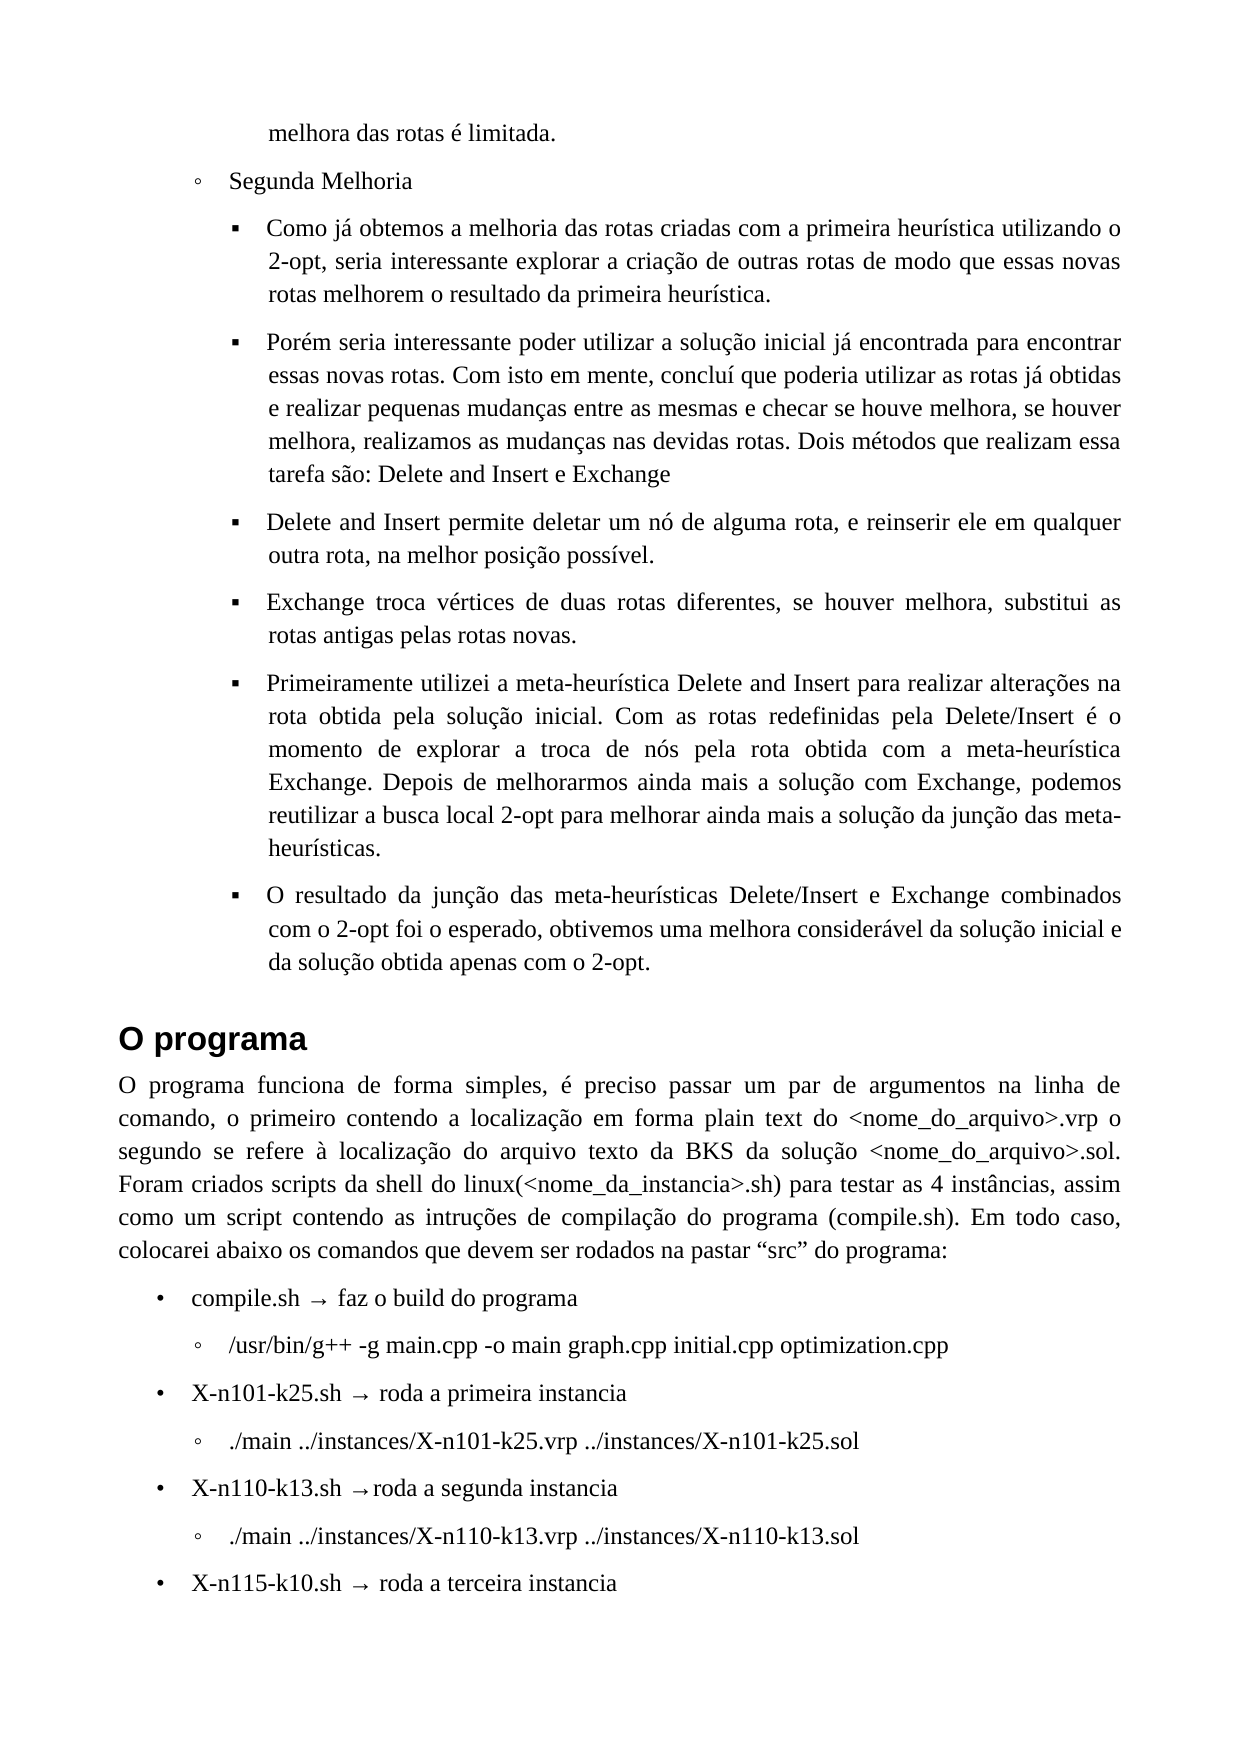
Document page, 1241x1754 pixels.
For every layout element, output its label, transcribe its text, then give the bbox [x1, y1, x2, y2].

text O programa funciona de forma simples, é preciso passar um par de argumentos na linha de comando, o primeiro contendo a localização em forma plain text do <nome_do_arquivo>.vrp o segundo se refere à localização do arquivo texto da BKS da solução <nome_do_arquivo>.sol. Foram criados scripts da shell do linux(<nome_da_instancia>.sh) para testar as 4 instâncias, assim como um script contendo as intruções de compilação do programa (compile.sh). Em todo caso, colocarei abaixo os comandos que devem ser rodados na pastar “src” do programa: [118, 1070, 1122, 1264]
list Segunda Melhoria [193, 166, 1122, 194]
list O resultado da junção das meta-heurísticas Delete/Insert e Exchange combinados com o 2-opt foi o esperado, obtivemos uma melhora considerável da solução inicial e da solução obtida apenas com o 2-opt. [231, 881, 1122, 975]
list ./main ../instances/X-n110-k13.vrp ../instances/X-n110-k13.sol [193, 1521, 1122, 1550]
list X-n110-k13.sh →roda a segunda instancia [156, 1473, 1122, 1502]
list /usr/bin/g++ -g main.cpp -o main graph.cpp initial.cpp optimization.cpp [193, 1331, 1122, 1359]
list Delete and Insert permite deletar um nó de alguma rota, e reinserir ele em qualquer outra rota, na melhor posição possível. [231, 507, 1122, 568]
list Exchange troca vértices de duas rotas diferentes, se houver melhora, substitui as rotas antigas pelas rotas novas. [231, 587, 1122, 649]
list X-n101-k25.sh → roda a primeira instancia [156, 1378, 1122, 1407]
list Porém seria interessante poder utilizar a solução inicial já encontrada para encontrar essas novas rotas. Com isto em mente, concluí que poderia utilizar as rotas já obtidas e realizar pequenas mudanças entre as mesmas e checar se houve melhora, se houver melhora, realizamos as mudanças nas devidas rotas. Dois métodos que realizam essa tarefa são: Delete and Insert e Exchange [231, 327, 1122, 488]
list melhora das rotas é limitada. [231, 118, 1122, 147]
list ./main ../instances/X-n101-k25.vrp ../instances/X-n101-k25.sol [193, 1426, 1122, 1454]
list Primeiramente utilizei a meta-heurística Delete and Insert para realizar alterações na rota obtida pela solução inicial. Com as rotas redefinidas pela Delete/Insert é o momento de explorar a troca de nós pela rota obtida com a meta-heurística Exchange. Depois de melhorarmos ainda mais a solução com Exchange, podemos reutilizar a busca local 2-opt para melhorar ainda mais a solução da junção das meta-heurísticas. [231, 668, 1122, 862]
list X-n115-k10.sh → roda a terceira instancia [156, 1568, 1122, 1597]
list Como já obtemos a melhoria das rotas criadas com a primeira heurística utilizando o 2-opt, seria interessante explorar a criação de outras rotas de modo que essas novas rotas melhorem o resultado da primeira heurística. [231, 213, 1122, 308]
list compile.sh → faz o build do programa [156, 1283, 1122, 1312]
text O programa [118, 1019, 1122, 1058]
